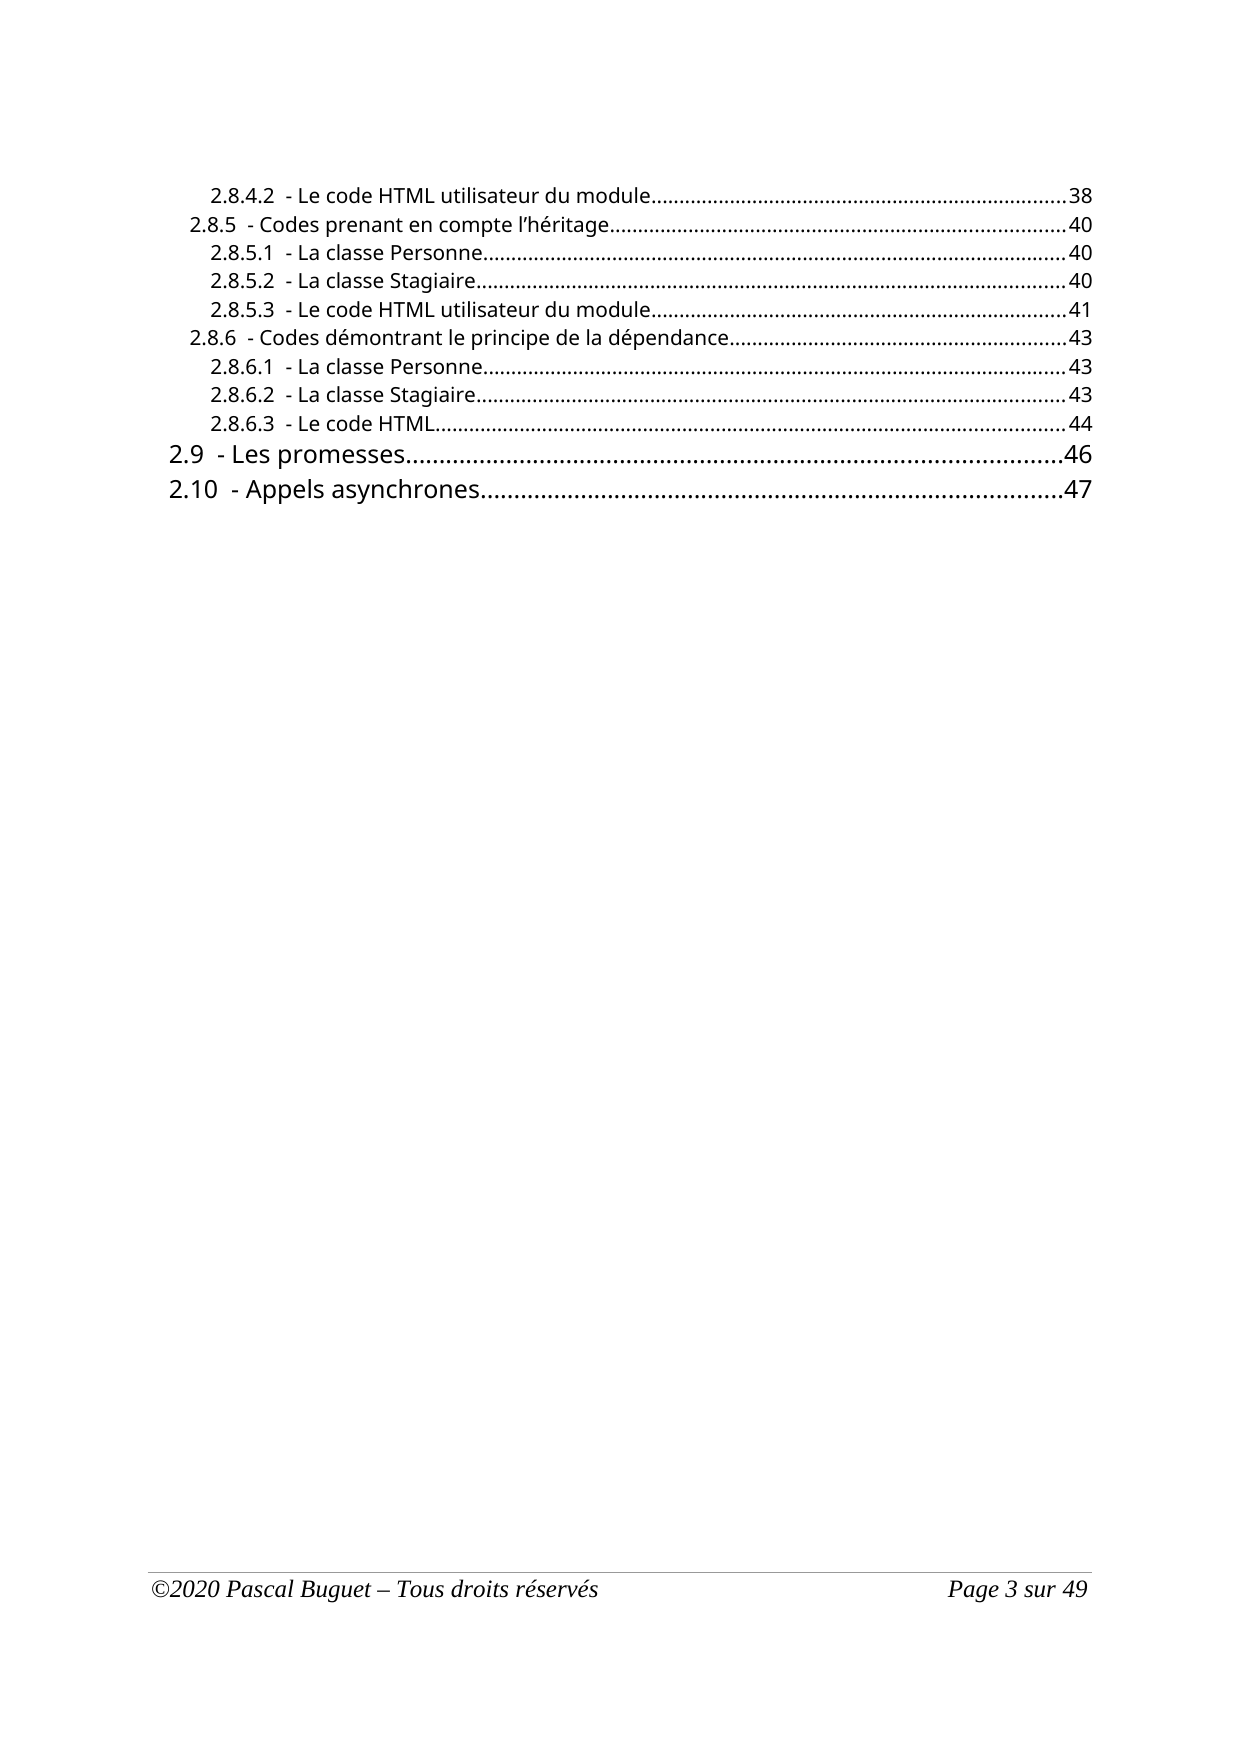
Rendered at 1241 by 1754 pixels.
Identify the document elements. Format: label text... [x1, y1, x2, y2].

text 2.9 - Les promesses 46 [168, 437, 1092, 471]
text 2.8.6.3 - Le code HTML 44 [210, 409, 1092, 437]
text 2.8.6.2 - La classe Stagiaire 43 [210, 380, 1092, 409]
text 2.8.4.2 - Le code HTML utilisateur du module 38 [210, 181, 1092, 210]
text 2.8.5 - Codes prenant en compte l’héritage 40 [189, 210, 1092, 238]
text 2.8.5.1 - La classe Personne 40 [210, 238, 1092, 267]
text 2.10 - Appels asynchrones 47 [168, 471, 1092, 505]
text 2.8.6.1 - La classe Personne 43 [210, 352, 1092, 380]
text 2.8.6 - Codes démontrant le principe de la dépendance 43 [189, 323, 1092, 352]
text 2.8.5.2 - La classe Stagiaire 40 [210, 267, 1092, 295]
text 2.8.5.3 - Le code HTML utilisateur du module 41 [210, 295, 1092, 323]
